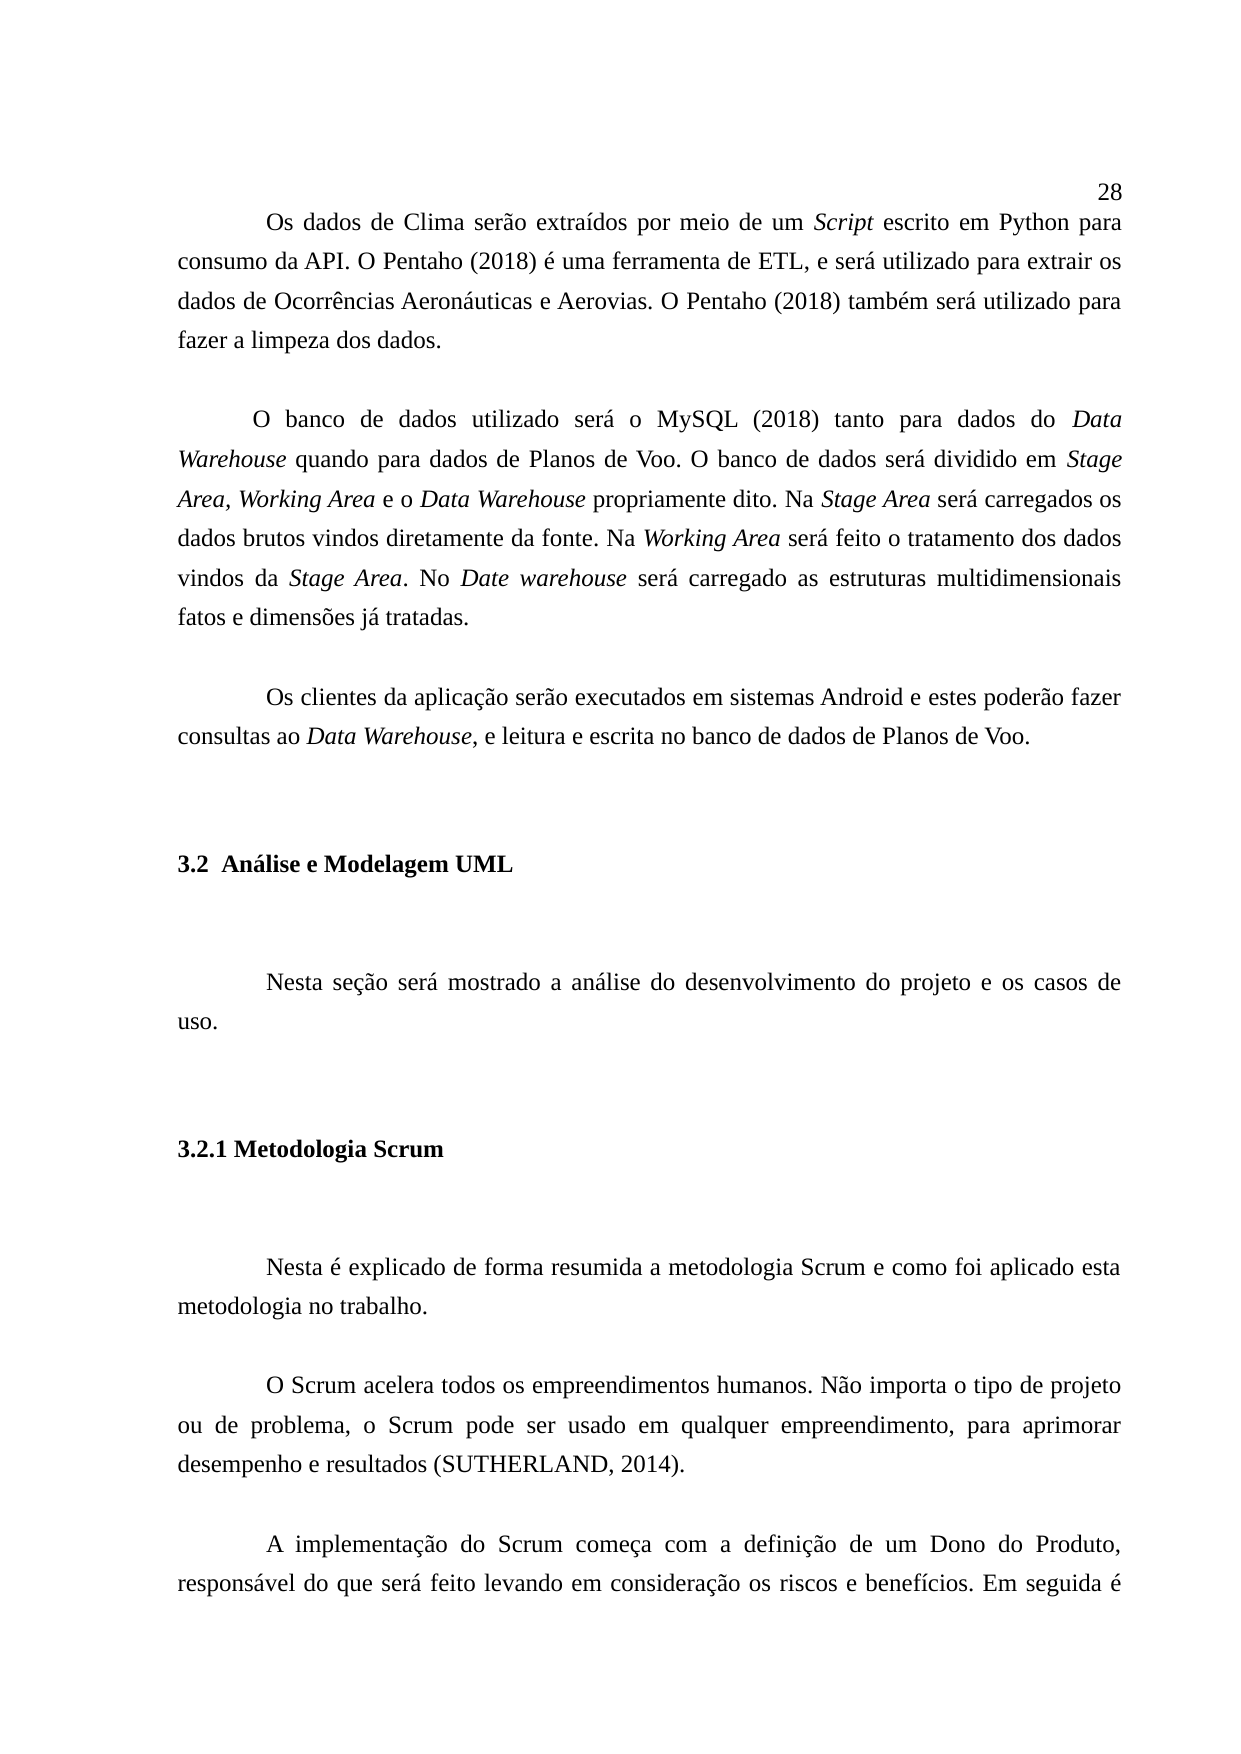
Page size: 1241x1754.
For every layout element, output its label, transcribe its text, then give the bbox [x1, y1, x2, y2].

text Os dados de Clima serão extraídos por meio de um Script escrito em Python para consumo da API. O Pentaho (2018) é uma ferramenta de ETL, e será utilizado para extrair os dados de Ocorrências Aeronáuticas e Aerovias. O Pentaho (2018) também será utilizado para fazer a limpeza dos dados. [177, 207, 1122, 354]
text Os clientes da aplicação serão executados em sistemas Android e estes poderão fazer consultas ao Data Warehouse, e leitura e escrita no banco de dados de Planos de Voo. [177, 682, 1122, 750]
subtitle Análise e Modelagem UML [177, 849, 1122, 878]
text Nesta seção será mostrado a análise do desenvolvimento do projeto e os casos de uso. [177, 967, 1122, 1035]
text Nesta é explicado de forma resumida a metodologia Scrum e como foi aplicado esta metodologia no trabalho. [177, 1252, 1122, 1320]
text O banco de dados utilizado será o MySQL (2018) tanto para dados do Data Warehouse quando para dados de Planos de Voo. O banco de dados será dividido em Stage Area, Working Area e o Data Warehouse propriamente dito. Na Stage Area será carregados os dados brutos vindos diretamente da fonte. Na Working Area será feito o tratamento dos dados vindos da Stage Area. No Date warehouse será carregado as estruturas multidimensionais fatos e dimensões já tratadas. [177, 365, 1122, 631]
subtitle Metodologia Scrum [177, 1134, 1122, 1163]
text O Scrum acelera todos os empreendimentos humanos. Não importa o tipo de projeto ou de problema, o Scrum pode ser usado em qualquer empreendimento, para aprimorar desempenho e resultados (SUTHERLAND, 2014). [177, 1370, 1122, 1478]
text A implementação do Scrum começa com a definição de um Dono do Produto, responsável do que será feito levando em consideração os riscos e benefícios. Em seguida é [177, 1529, 1122, 1597]
